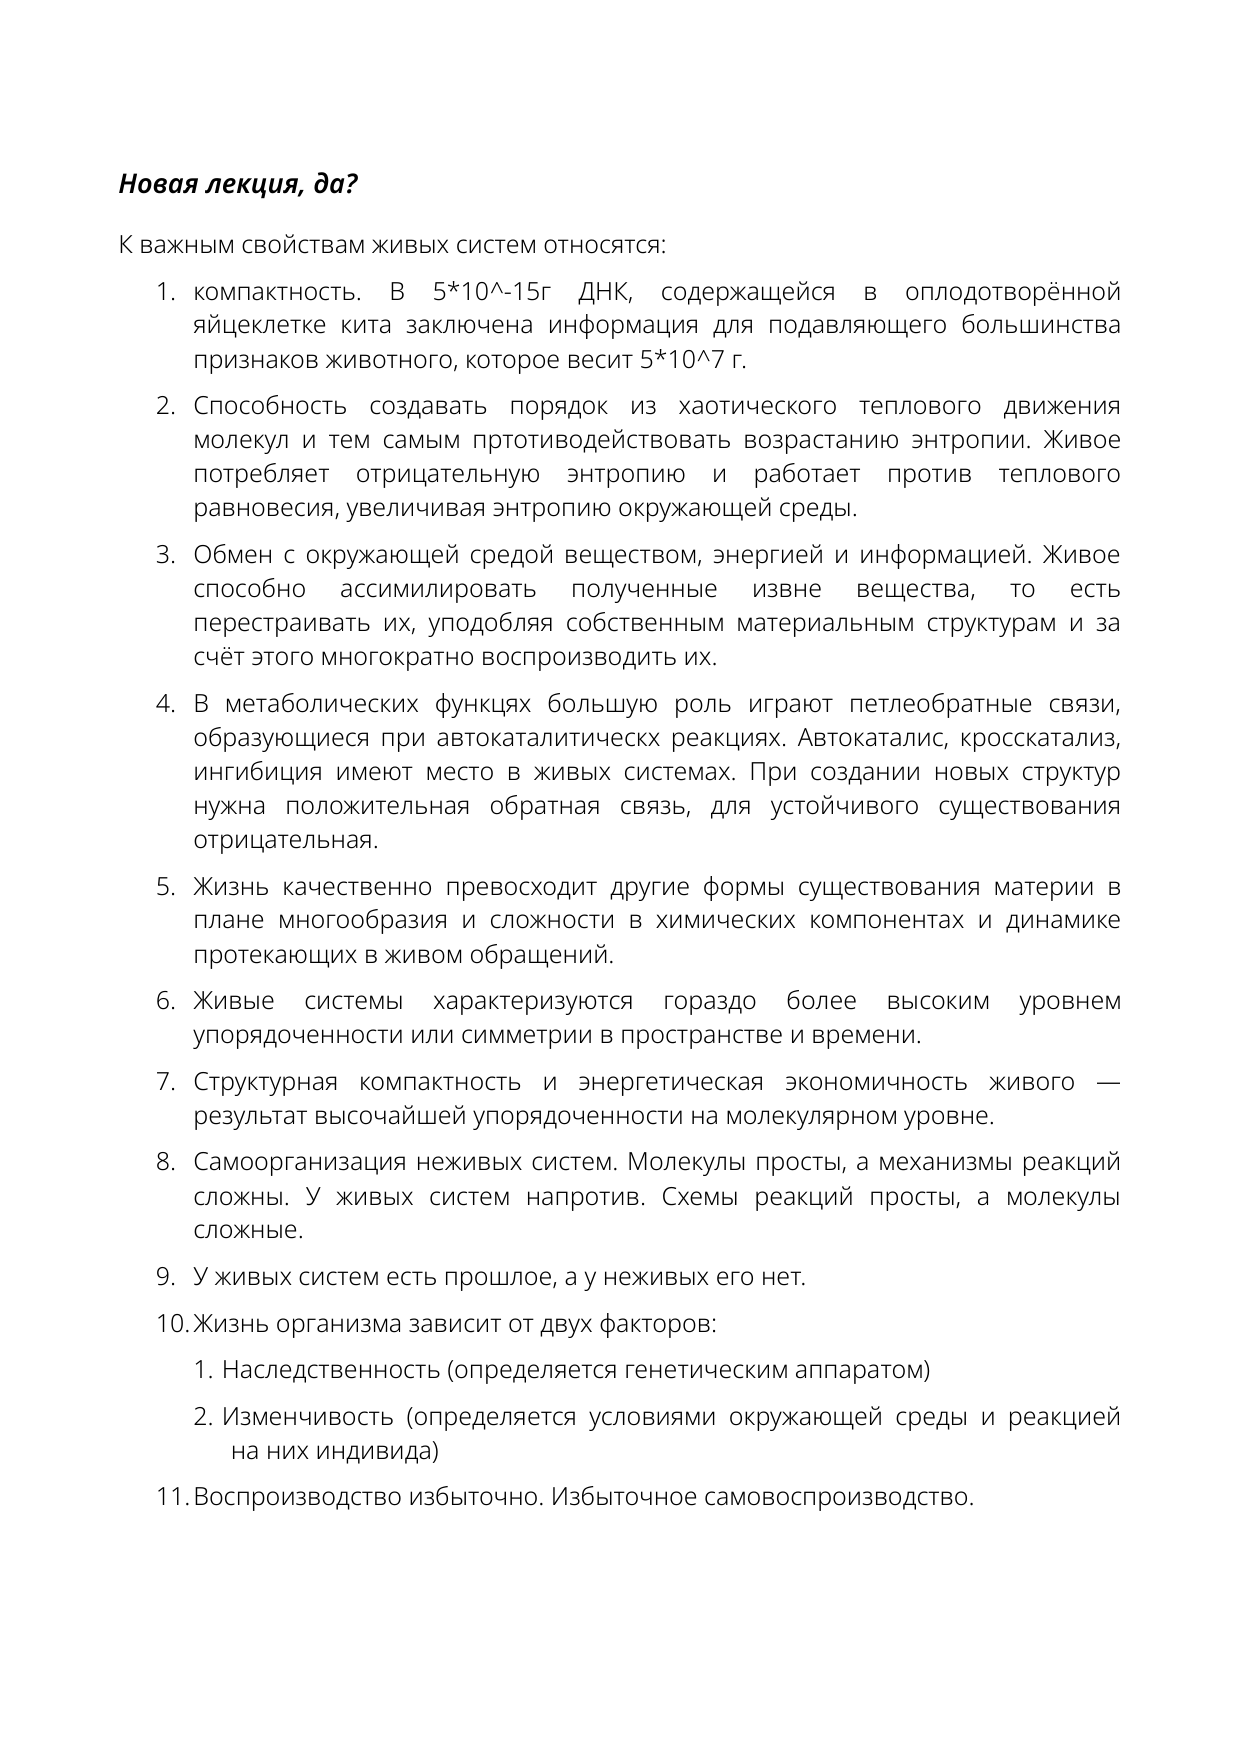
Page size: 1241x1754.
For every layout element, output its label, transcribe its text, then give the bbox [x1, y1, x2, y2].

list Структурная компактность и энергетическая экономичность живого — результат высочайшей упорядоченности на молекулярном уровне. [156, 1063, 1122, 1132]
list Жизнь качественно превосходит другие формы существования материи в плане многообразия и сложности в химических компонентах и динамике протекающих в живом обращений. [156, 868, 1122, 970]
text К важным свойствам живых систем относятся: [118, 227, 1122, 261]
list компактность. В 5*10^-15г ДНК, содержащейся в оплодотворённой яйцеклетке кита заключена информация для подавляющего большинства признаков животного, которое весит 5*10^7 г. [156, 273, 1122, 375]
list Обмен с окружающей средой веществом, энергией и информацией. Живое способно ассимилировать полученные извне вещества, то есть перестраивать их, уподобляя собственным материальным структурам и за счёт этого многократно воспроизводить их. [156, 537, 1122, 673]
list Изменчивость (определяется условиями окружающей среды и реакцией на них индивида) [193, 1398, 1122, 1467]
list Способность создавать порядок из хаотического теплового движения молекул и тем самым пртотиводействовать возрастанию энтропии. Живое потребляет отрицательную энтропию и работает против теплового равновесия, увеличивая энтропию окружающей среды. [156, 388, 1122, 524]
list Самоорганизация неживых систем. Молекулы просты, а механизмы реакций сложны. У живых систем напротив. Схемы реакций просты, а молекулы сложные. [156, 1144, 1122, 1246]
list В метаболических функцях большую роль играют петлеобратные связи, образующиеся при автокаталитическх реакциях. Автокаталис, кросскатализ, ингибиция имеют место в живых системах. При создании новых структур нужна положительная обратная связь, для устойчивого существования отрицательная. [156, 685, 1122, 856]
list Воспроизводство избыточно. Избыточное самовоспроизводство. [156, 1479, 1122, 1513]
list У живых систем есть прошлое, а у неживых его нет. [156, 1259, 1122, 1293]
subtitle Новая лекция, да? [118, 165, 1122, 202]
list Жизнь организма зависит от двух факторов: [156, 1305, 1122, 1339]
list Наследственность (определяется генетическим аппаратом) [193, 1352, 1122, 1386]
list Живые системы характеризуются гораздо более высоким уровнем упорядоченности или симметрии в пространстве и времени. [156, 983, 1122, 1051]
